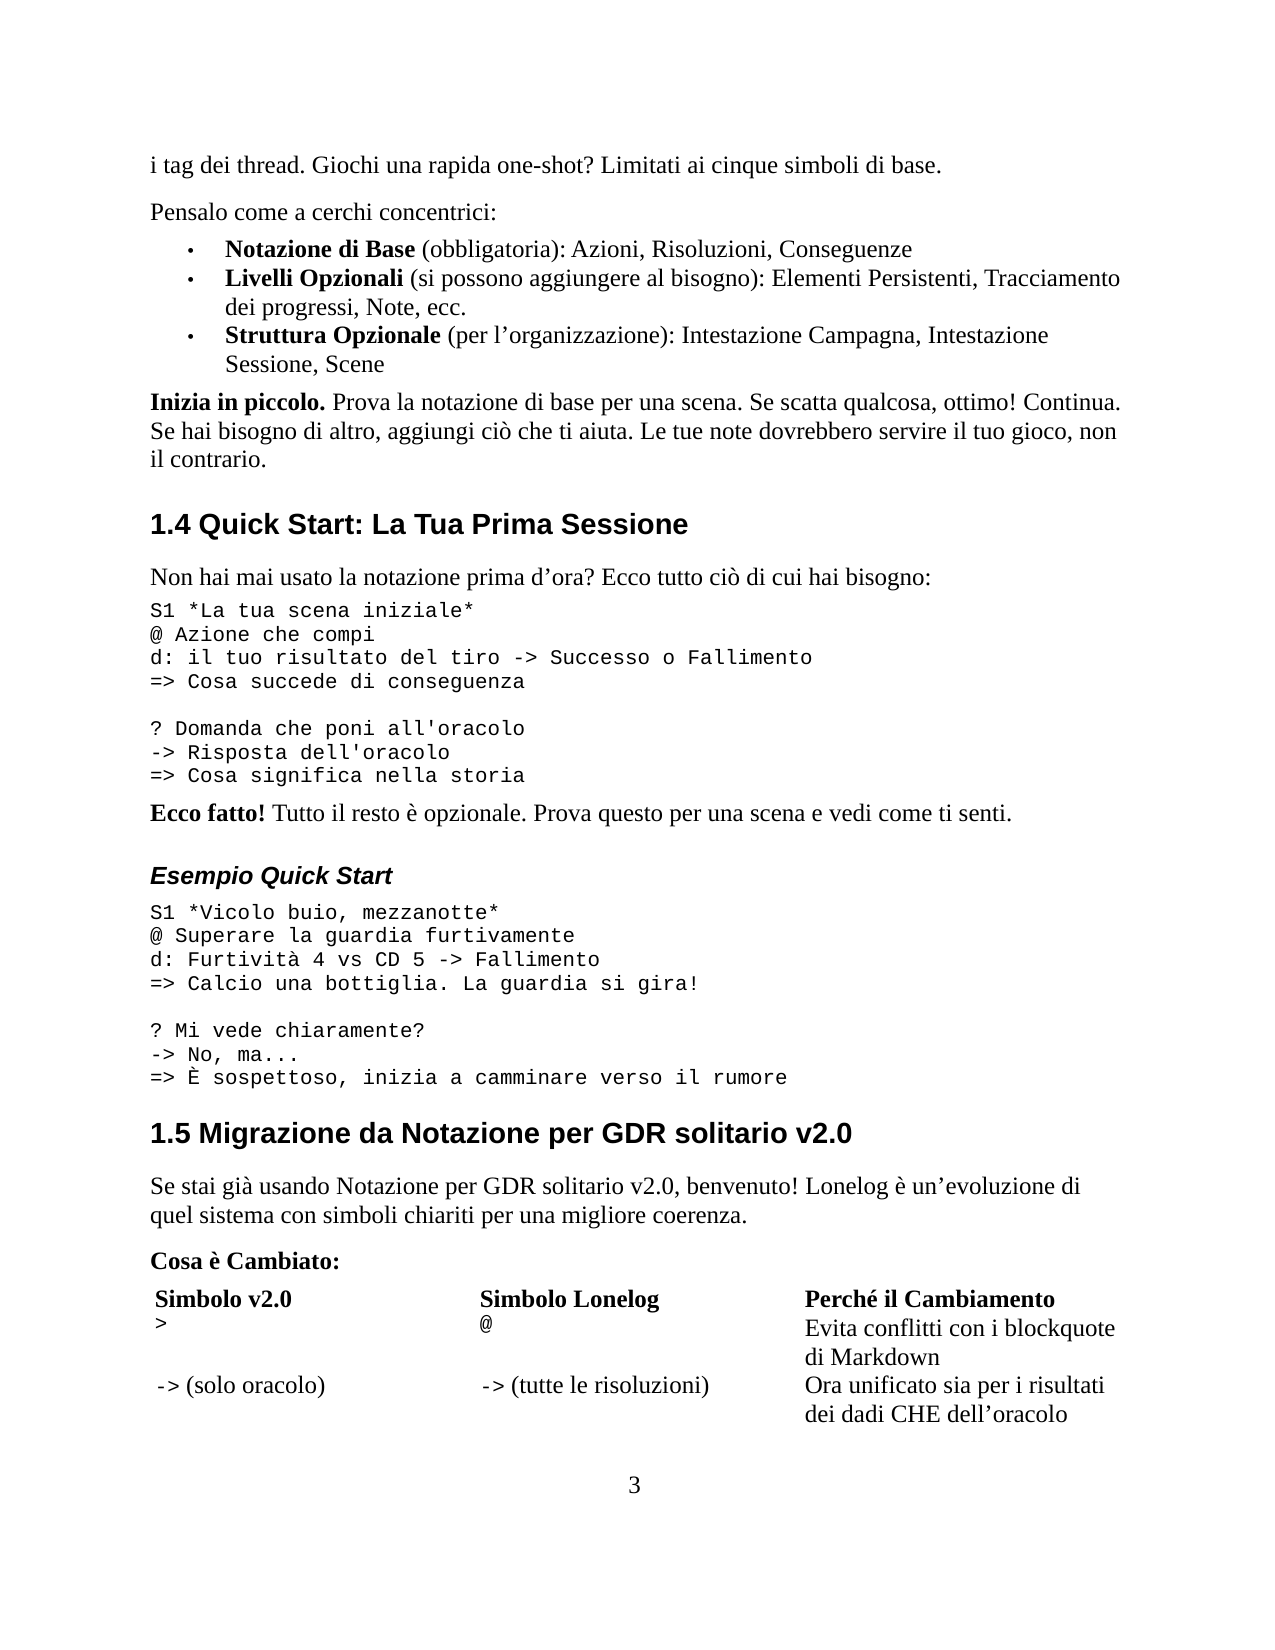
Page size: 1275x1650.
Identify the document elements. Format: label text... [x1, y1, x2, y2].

text @ Superare la guardia furtivamente [150, 926, 1125, 949]
table_cell Ora unificato sia per i risultati dei dadi CHE dell’oracolo [800, 1370, 1125, 1428]
text => Cosa succede di conseguenza [150, 671, 1125, 694]
text i tag dei thread. Giochi una rapida one-shot? Limitati ai cinque simboli di base. [150, 150, 1125, 179]
text d: Furtività 4 vs CD 5 -> Fallimento [150, 949, 1125, 973]
text Non hai mai usato la notazione prima d’ora? Ecco tutto ciò di cui hai bisogno: [150, 562, 1125, 591]
table_cell @ [475, 1313, 800, 1370]
text ? Mi vede chiaramente? [150, 1020, 1125, 1044]
table_cell > [150, 1313, 475, 1370]
text Se stai già usando Notazione per GDR solitario v2.0, benvenuto! Lonelog è un’evoluzione di quel sistema con simboli chiariti per una migliore coerenza. [150, 1171, 1125, 1228]
text Inizia in piccolo. Prova la notazione di base per una scena. Se scatta qualcosa, ottimo! Continua. Se hai bisogno di altro, aggiungi ciò che ti aiuta. Le tue note dovrebbero servire il tuo gioco, non il contrario. [150, 387, 1125, 473]
text Pensalo come a cerchi concentrici: [150, 197, 1125, 225]
table_cell Evita conflitti con i blockquote di Markdown [800, 1313, 1125, 1370]
text => È sospettoso, inizia a camminare verso il rumore [150, 1067, 1125, 1091]
list Struttura Opzionale (per l’organizzazione): Intestazione Campagna, Intestazione Sessione, Scene [187, 321, 1125, 378]
text Ecco fatto! Tutto il resto è opzionale. Prova questo per una scena e vedi come ti senti. [150, 798, 1125, 827]
text => Calcio una bottiglia. La guardia si gira! [150, 973, 1125, 996]
text Cosa è Cambiato: [150, 1246, 1125, 1275]
text S1 *La tua scena iniziale* [150, 600, 1125, 624]
list Notazione di Base (obbligatoria): Azioni, Risoluzioni, Conseguenze [187, 234, 1125, 263]
text -> No, ma... [150, 1044, 1125, 1067]
text d: il tuo risultato del tiro -> Successo o Fallimento [150, 647, 1125, 671]
table_cell -> (solo oracolo) [150, 1370, 475, 1428]
table_header Perché il Cambiamento [800, 1284, 1125, 1313]
table_header Simbolo v2.0 [150, 1284, 475, 1313]
text @ Azione che compi [150, 624, 1125, 647]
subtitle Esempio Quick Start [150, 861, 1125, 889]
text S1 *Vicolo buio, mezzanotte* [150, 902, 1125, 926]
text -> Risposta dell'oracolo [150, 742, 1125, 766]
subtitle 1.4 Quick Start: La Tua Prima Sessione [150, 507, 1125, 541]
table_cell -> (tutte le risoluzioni) [475, 1370, 800, 1428]
subtitle 1.5 Migrazione da Notazione per GDR solitario v2.0 [150, 1116, 1125, 1149]
text => Cosa significa nella storia [150, 766, 1125, 789]
text ? Domanda che poni all'oracolo [150, 718, 1125, 742]
list Livelli Opzionali (si possono aggiungere al bisogno): Elementi Persistenti, Tracciamento dei progressi, Note, ecc. [187, 263, 1125, 321]
table_header Simbolo Lonelog [475, 1284, 800, 1313]
